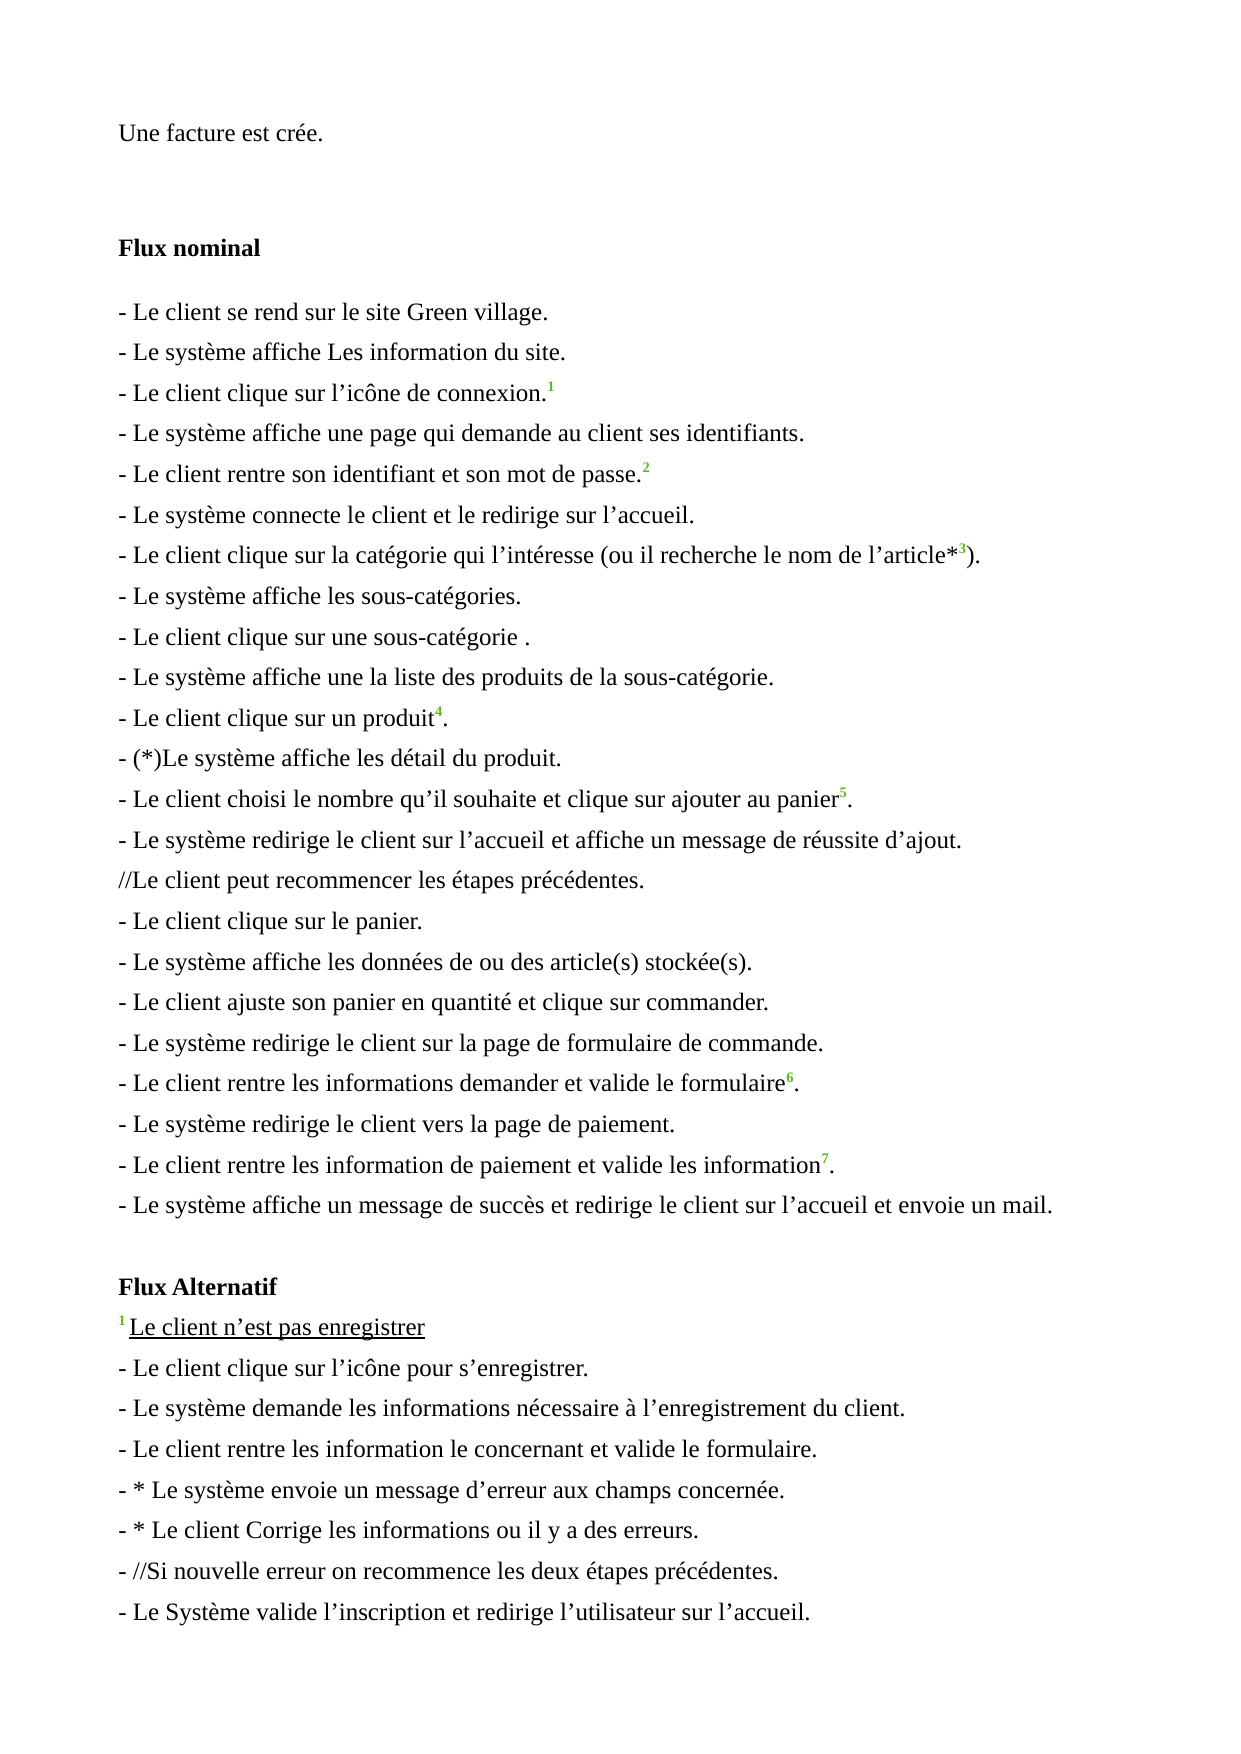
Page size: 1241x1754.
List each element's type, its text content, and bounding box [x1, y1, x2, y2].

text - Le système affiche les sous-catégories. [118, 581, 1122, 610]
text - Le client se rend sur le site Green village. [118, 297, 1122, 325]
text - * Le client Corrige les informations ou il y a des erreurs. [118, 1515, 1122, 1544]
text 1 Le client n’est pas enregistrer [118, 1312, 1122, 1341]
text - Le système redirige le client sur l’accueil et affiche un message de réussite d’ajout. [118, 825, 1122, 853]
text - Le système affiche une page qui demande au client ses identifiants. [118, 418, 1122, 447]
text - Le système affiche les données de ou des article(s) stockée(s). [118, 947, 1122, 975]
text - Le client rentre les information le concernant et valide le formulaire. [118, 1434, 1122, 1463]
text - Le client ajuste son panier en quantité et clique sur commander. [118, 987, 1122, 1016]
text - Le client rentre son identifiant et son mot de passe.2 [118, 459, 1122, 488]
text - Le système redirige le client vers la page de paiement. [118, 1109, 1122, 1138]
text - Le client rentre les information de paiement et valide les information7. [118, 1150, 1122, 1178]
text - Le système affiche un message de succès et redirige le client sur l’accueil et envoie un mail. [118, 1190, 1122, 1219]
text - Le client clique sur l’icône pour s’enregistrer. [118, 1353, 1122, 1382]
text - Le système connecte le client et le redirige sur l’accueil. [118, 500, 1122, 528]
text - Le système demande les informations nécessaire à l’enregistrement du client. [118, 1393, 1122, 1422]
text - Le client clique sur un produit4. [118, 703, 1122, 732]
text - Le système affiche Les information du site. [118, 337, 1122, 366]
text - Le client clique sur la catégorie qui l’intéresse (ou il recherche le nom de l’article*3). [118, 540, 1122, 569]
text - Le client clique sur une sous-catégorie . [118, 622, 1122, 650]
text Une facture est crée. [118, 118, 1122, 147]
text Flux nominal [118, 233, 1122, 262]
text - Le Système valide l’inscription et redirige l’utilisateur sur l’accueil. [118, 1597, 1122, 1625]
text //Le client peut recommencer les étapes précédentes. [118, 865, 1122, 894]
text - (*)Le système affiche les détail du produit. [118, 743, 1122, 772]
text - Le client clique sur l’icône de connexion.1 [118, 378, 1122, 407]
text Flux Alternatif [118, 1272, 1122, 1300]
text - Le client choisi le nombre qu’il souhaite et clique sur ajouter au panier5. [118, 784, 1122, 813]
text - Le client clique sur le panier. [118, 906, 1122, 935]
text - Le système redirige le client sur la page de formulaire de commande. [118, 1028, 1122, 1057]
text - //Si nouvelle erreur on recommence les deux étapes précédentes. [118, 1556, 1122, 1585]
text - Le système affiche une la liste des produits de la sous-catégorie. [118, 662, 1122, 691]
text - Le client rentre les informations demander et valide le formulaire6. [118, 1068, 1122, 1097]
text - * Le système envoie un message d’erreur aux champs concernée. [118, 1475, 1122, 1503]
